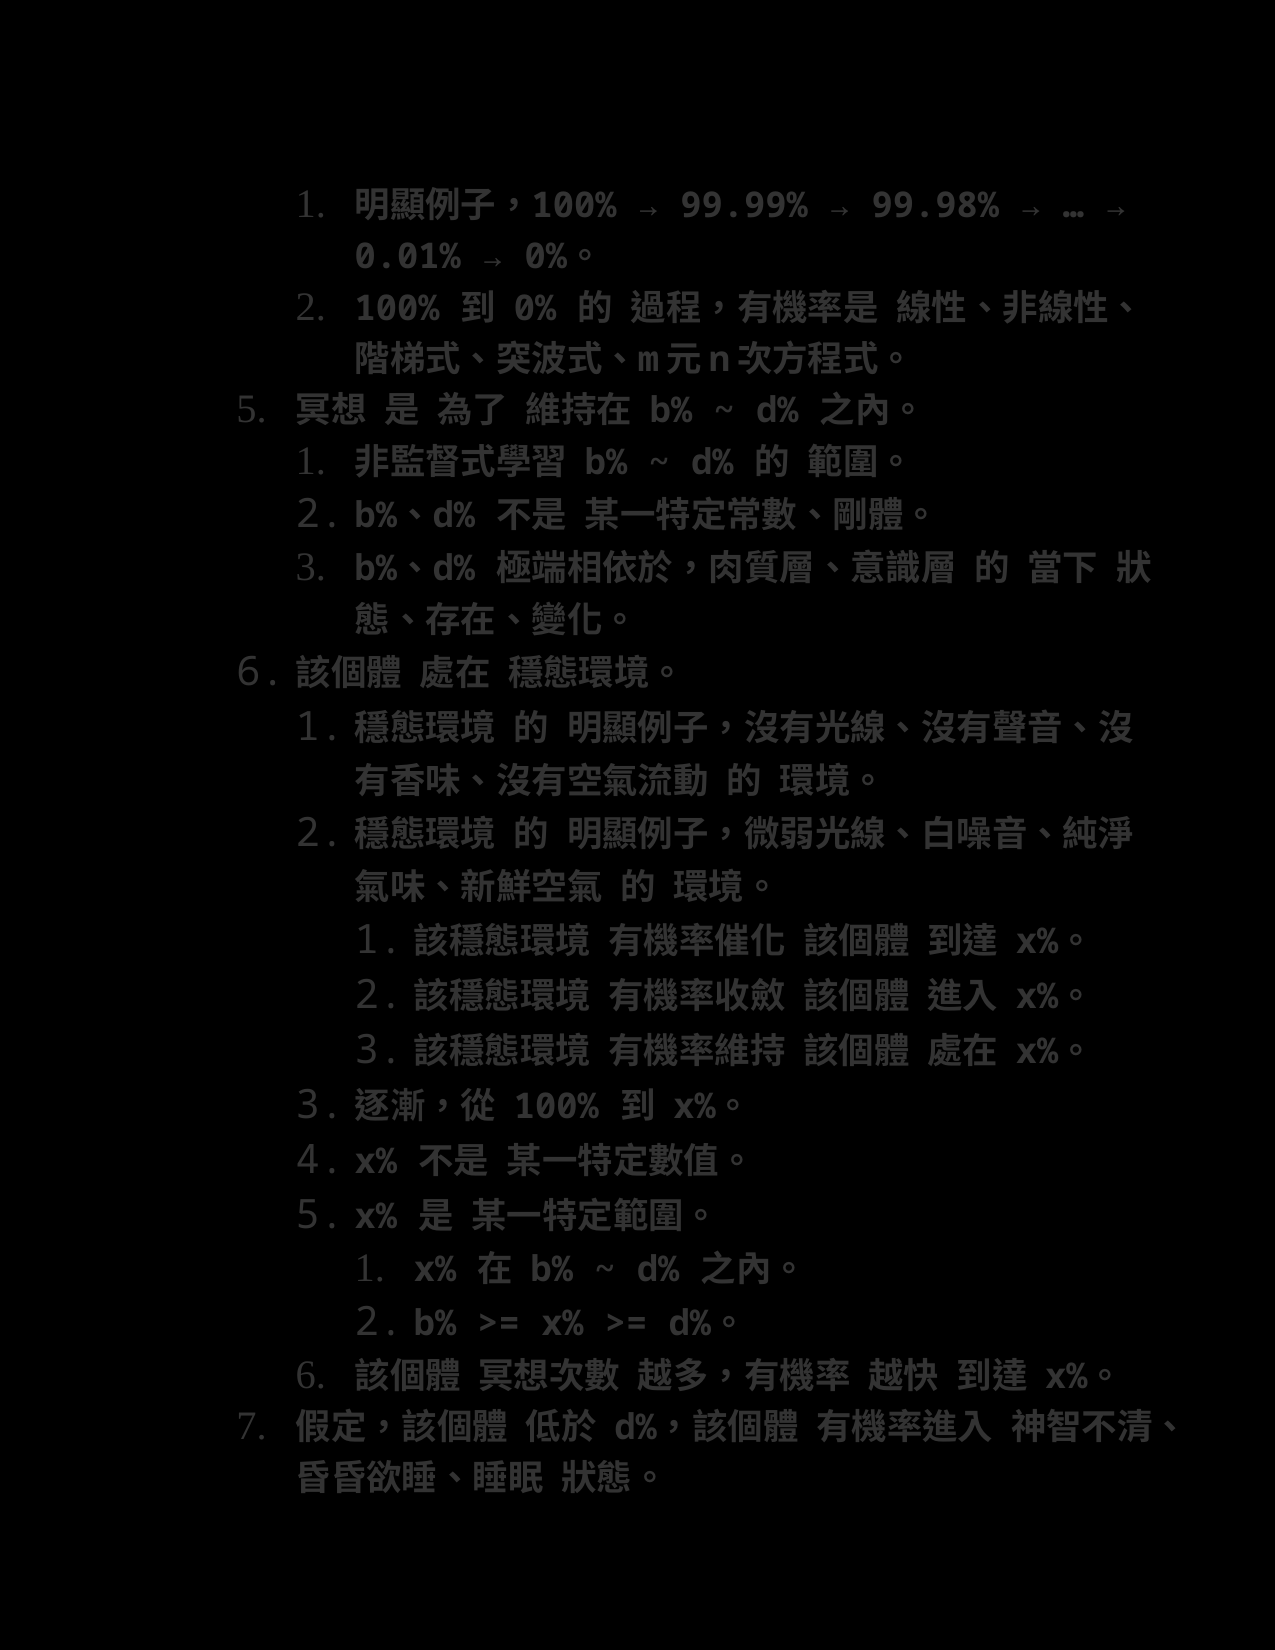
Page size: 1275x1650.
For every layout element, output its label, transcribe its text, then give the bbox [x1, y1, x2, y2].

list b%、d% 極端相依於，肉質層、意識層 的 當下 狀態、存在、變化。 [295, 539, 1157, 642]
list b%、d% 不是 某一特定常數、剛體。 [295, 484, 1157, 539]
list 明顯例子，100% → 99.99% → 99.98% → … → 0.01% → 0%。 [295, 176, 1157, 279]
list 假定，該個體 低於 d%，該個體 有機率進入 神智不清、昏昏欲睡、睡眠 狀態。 [236, 1398, 1157, 1501]
list 穩態環境 的 明顯例子，微弱光線、白噪音、純淨氣味、新鮮空氣 的 環境。 [295, 804, 1157, 910]
list 該穩態環境 有機率催化 該個體 到達 x%。 [354, 910, 1157, 965]
list 冥想 是 為了 維持在 b% ~ d% 之內。 [236, 382, 1157, 433]
list 該穩態環境 有機率收斂 該個體 進入 x%。 [354, 965, 1157, 1020]
list 該個體 處在 穩態環境。 [236, 642, 1157, 697]
list 穩態環境 的 明顯例子，沒有光線、沒有聲音、沒有香味、沒有空氣流動 的 環境。 [295, 697, 1157, 804]
list x% 不是 某一特定數值。 [295, 1130, 1157, 1186]
list 該個體 冥想次數 越多，有機率 越快 到達 x%。 [295, 1347, 1157, 1398]
list 該穩態環境 有機率維持 該個體 處在 x%。 [354, 1020, 1157, 1075]
list b% >= x% >= d%。 [354, 1292, 1157, 1347]
list 非監督式學習 b% ~ d% 的 範圍。 [295, 433, 1157, 484]
list 逐漸，從 100% 到 x%。 [295, 1075, 1157, 1130]
list 100% 到 0% 的 過程，有機率是 線性、非線性、階梯式、突波式、m元n次方程式。 [295, 279, 1157, 382]
list x% 在 b% ~ d% 之內。 [354, 1241, 1157, 1292]
list x% 是 某一特定範圍。 [295, 1186, 1157, 1241]
